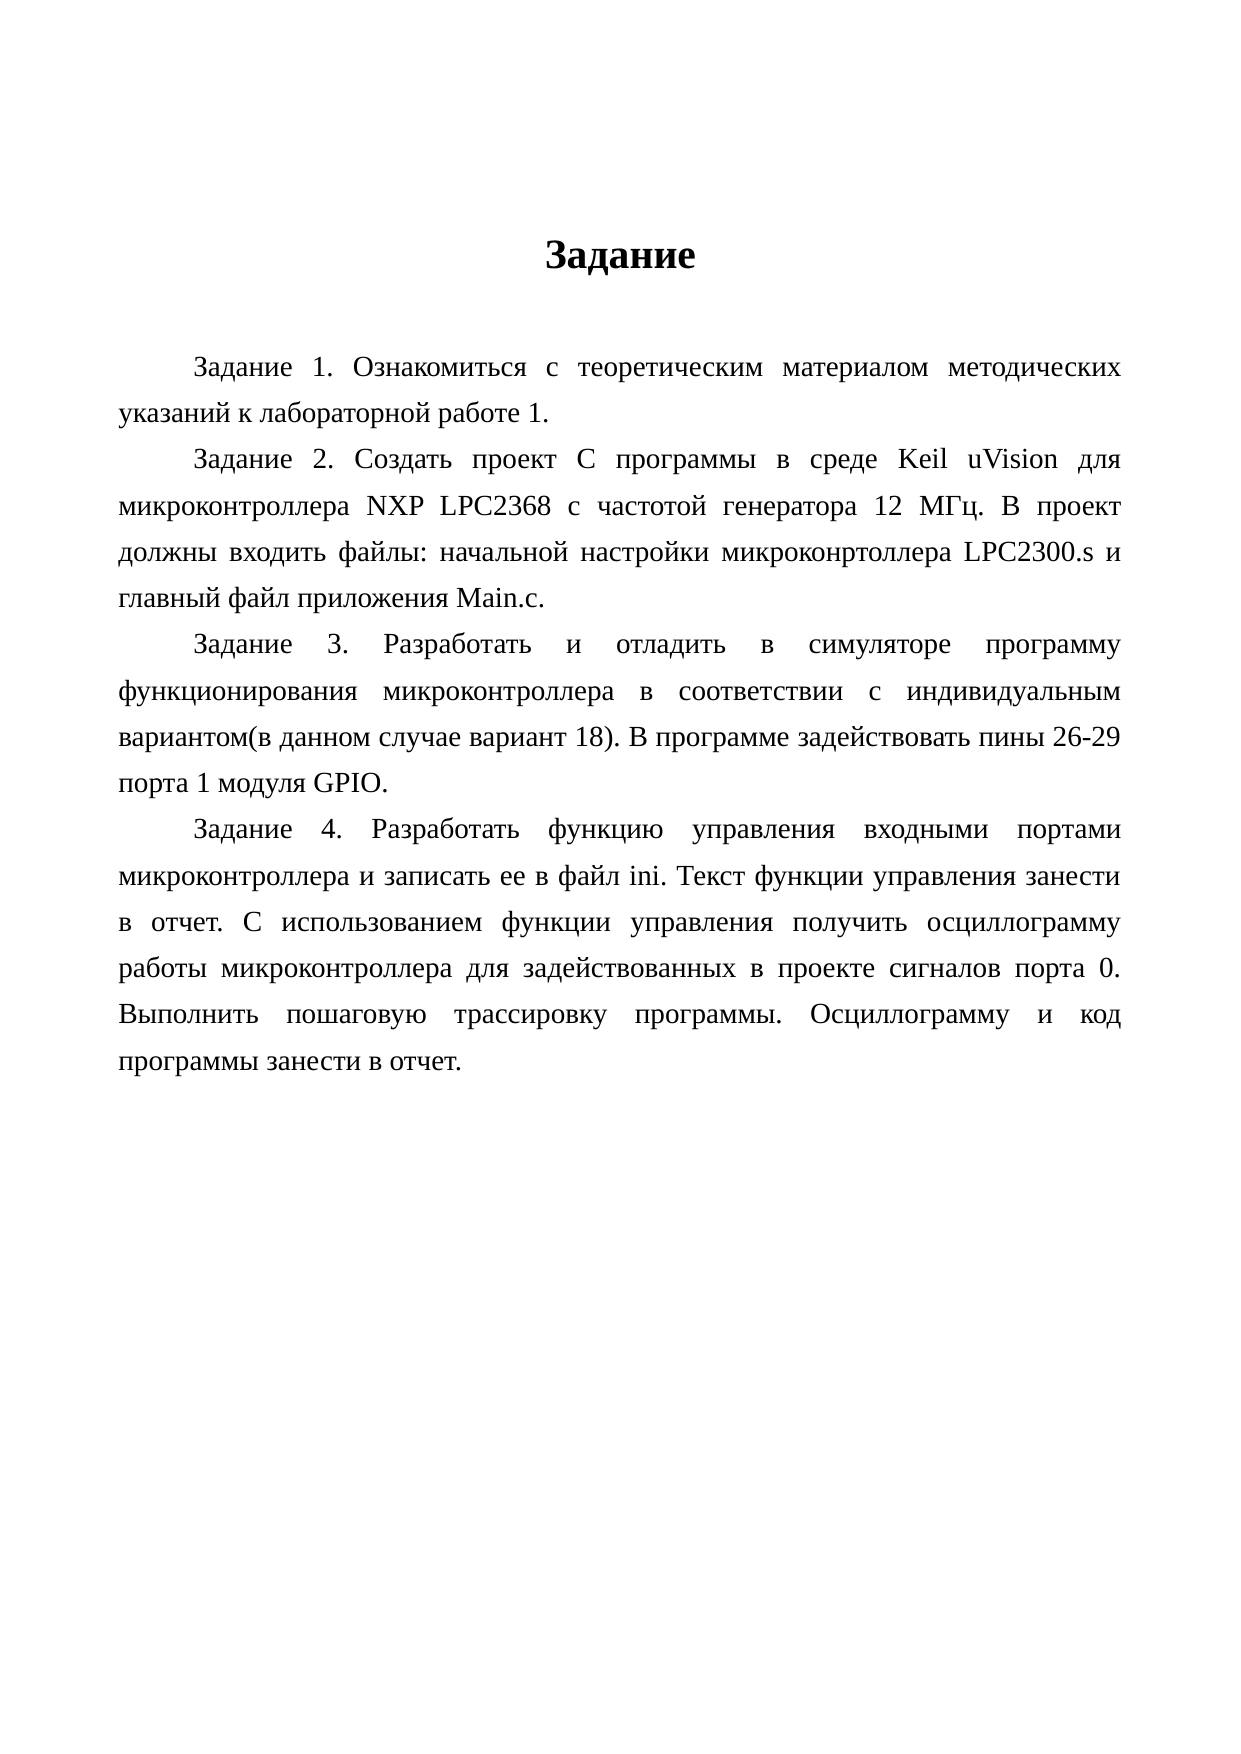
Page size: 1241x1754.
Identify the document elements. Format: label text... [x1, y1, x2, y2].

text Задание 3. Разработать и отладить в симуляторе программу функционирования микроконтроллера в соответствии с индивидуальным вариантом(в данном случае вариант 18). В программе задействовать пины 26-29 порта 1 модуля GPIO. [118, 626, 1122, 799]
text Задание 1. Ознакомиться с теоретическим материалом методических указаний к лабораторной работе 1. [118, 349, 1122, 429]
subtitle Задание [118, 230, 1122, 278]
text Задание 2. Создать проект C программы в среде Keil uVision для микроконтроллера NXP LPC2368 с частотой генератора 12 МГц. В проект должны входить файлы: начальной настройки микроконртоллера LPC2300.s и главный файл приложения Main.c. [118, 441, 1122, 614]
text Задание 4. Разработать функцию управления входными портами микроконтроллера и записать ее в файл ini. Текст функции управления занести в отчет. С использованием функции управления получить осциллограмму работы микроконтроллера для задействованных в проекте сигналов порта 0. Выполнить пошаговую трассировку программы. Осциллограмму и код программы занести в отчет. [118, 811, 1122, 1076]
